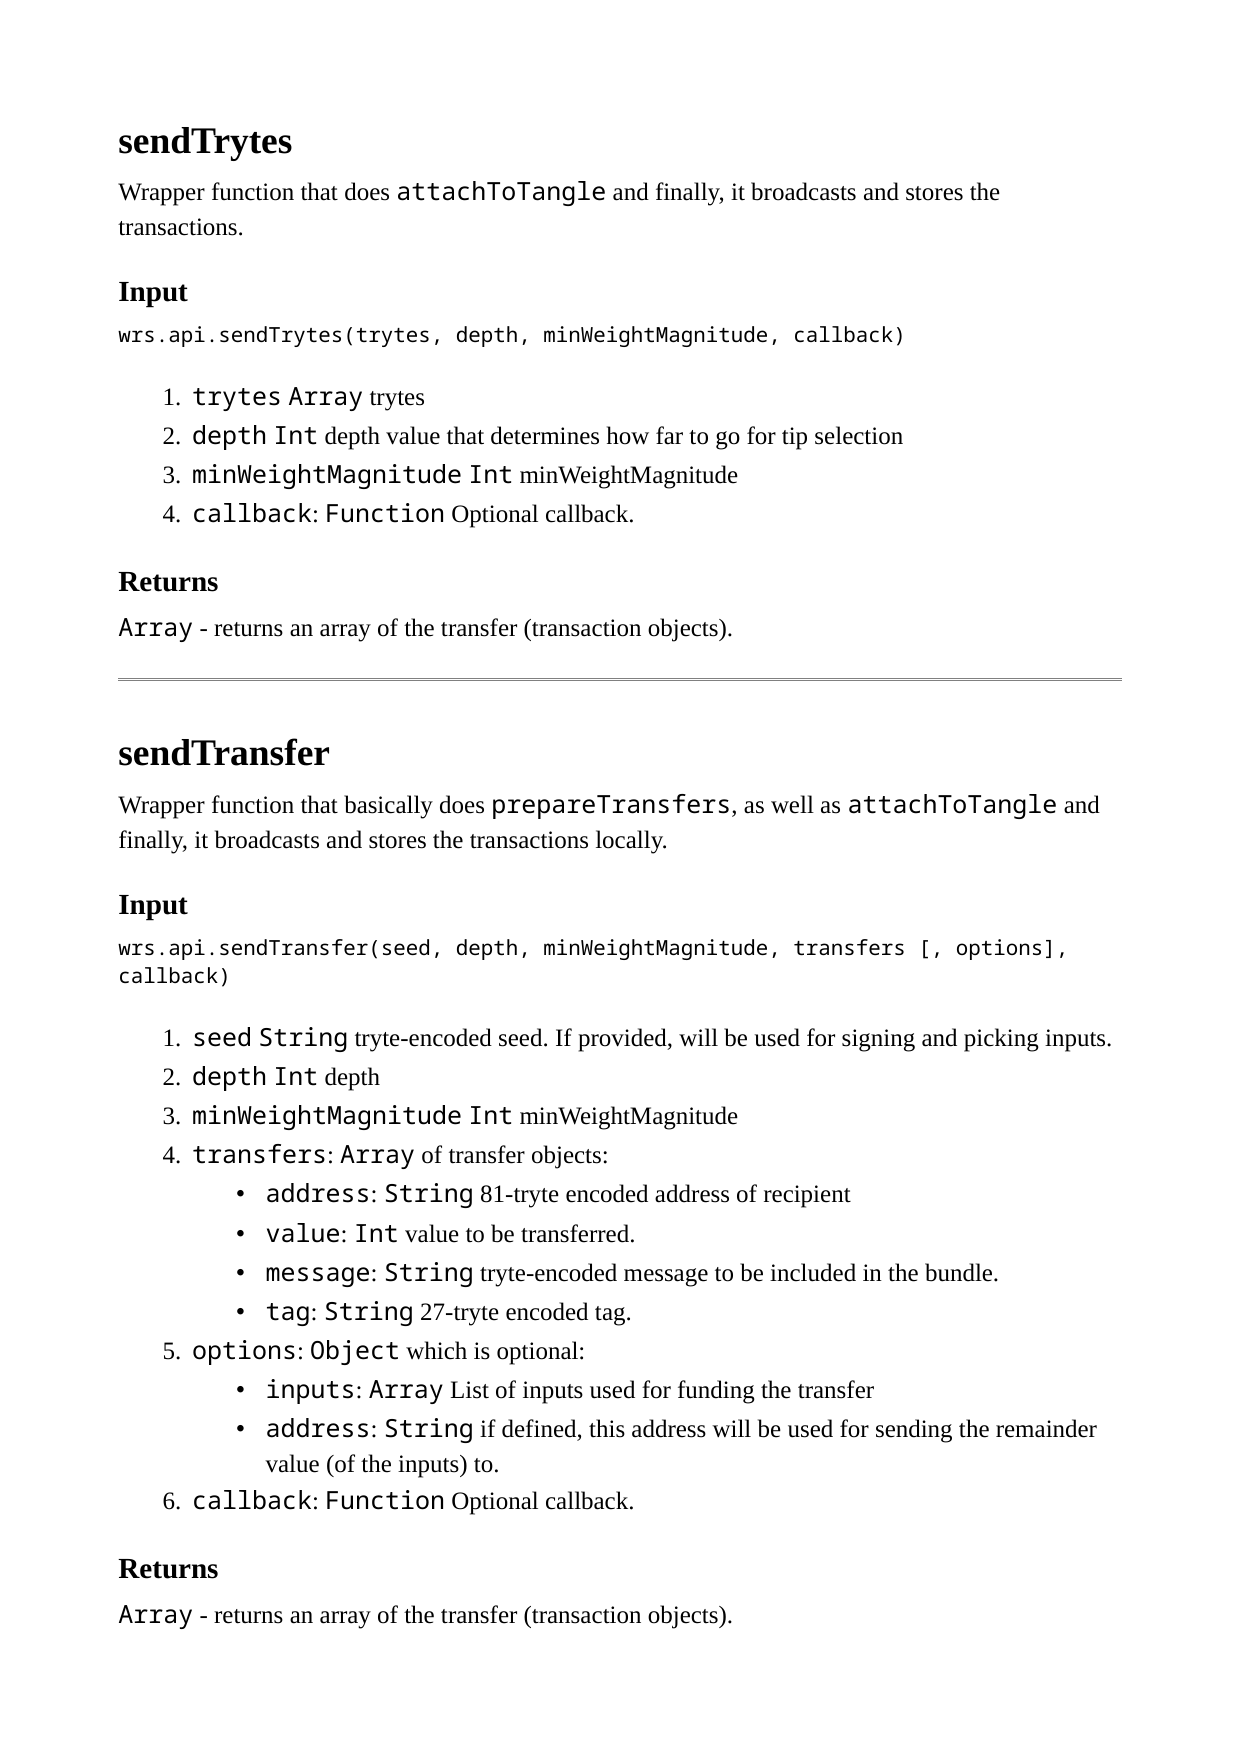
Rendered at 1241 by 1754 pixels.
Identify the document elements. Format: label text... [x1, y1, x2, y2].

list depth Int depth [162, 1058, 1122, 1093]
list minWeightMagnitude Int minWeightMagnitude [162, 1098, 1122, 1132]
list inputs: Array List of inputs used for funding the transfer [236, 1372, 1122, 1406]
text wrs.api.sendTransfer(seed, depth, minWeightMagnitude, transfers [, options], callback) [118, 933, 1122, 990]
text Wrapper function that basically does prepareTransfers, as well as attachToTangle and finally, it broadcasts and stores the transactions locally. [118, 786, 1122, 853]
list transfers: Array of transfer objects: [162, 1137, 1122, 1171]
list seed String tryte-encoded seed. If provided, will be used for signing and picking inputs. [162, 1019, 1122, 1053]
subtitle Input [118, 887, 1122, 921]
subtitle sendTransfer [118, 731, 1122, 774]
list message: String tryte-encoded message to be included in the bundle. [236, 1254, 1122, 1288]
list value: Int value to be transferred. [236, 1215, 1122, 1249]
list address: String if defined, this address will be used for sending the remainder value (of the inputs) to. [236, 1411, 1122, 1478]
list depth Int depth value that determines how far to go for tip selection [162, 417, 1122, 451]
list options: Object which is optional: [162, 1333, 1122, 1367]
list address: String 81-tryte encoded address of recipient [236, 1176, 1122, 1210]
list trytes Array trytes [162, 378, 1122, 412]
subtitle Input [118, 274, 1122, 308]
subtitle Returns [118, 1551, 1122, 1584]
list callback: Function Optional callback. [162, 1482, 1122, 1516]
list minWeightMagnitude Int minWeightMagnitude [162, 457, 1122, 491]
subtitle sendTrytes [118, 118, 1122, 161]
text Array - returns an array of the transfer (transaction objects). [118, 610, 1122, 644]
list tag: String 27-tryte encoded tag. [236, 1293, 1122, 1328]
text Wrapper function that does attachToTangle and finally, it broadcasts and stores the transactions. [118, 174, 1122, 241]
subtitle Returns [118, 564, 1122, 598]
text wrs.api.sendTrytes(trytes, depth, minWeightMagnitude, callback) [118, 320, 1122, 349]
list callback: Function Optional callback. [162, 496, 1122, 530]
text Array - returns an array of the transfer (transaction objects). [118, 1597, 1122, 1631]
